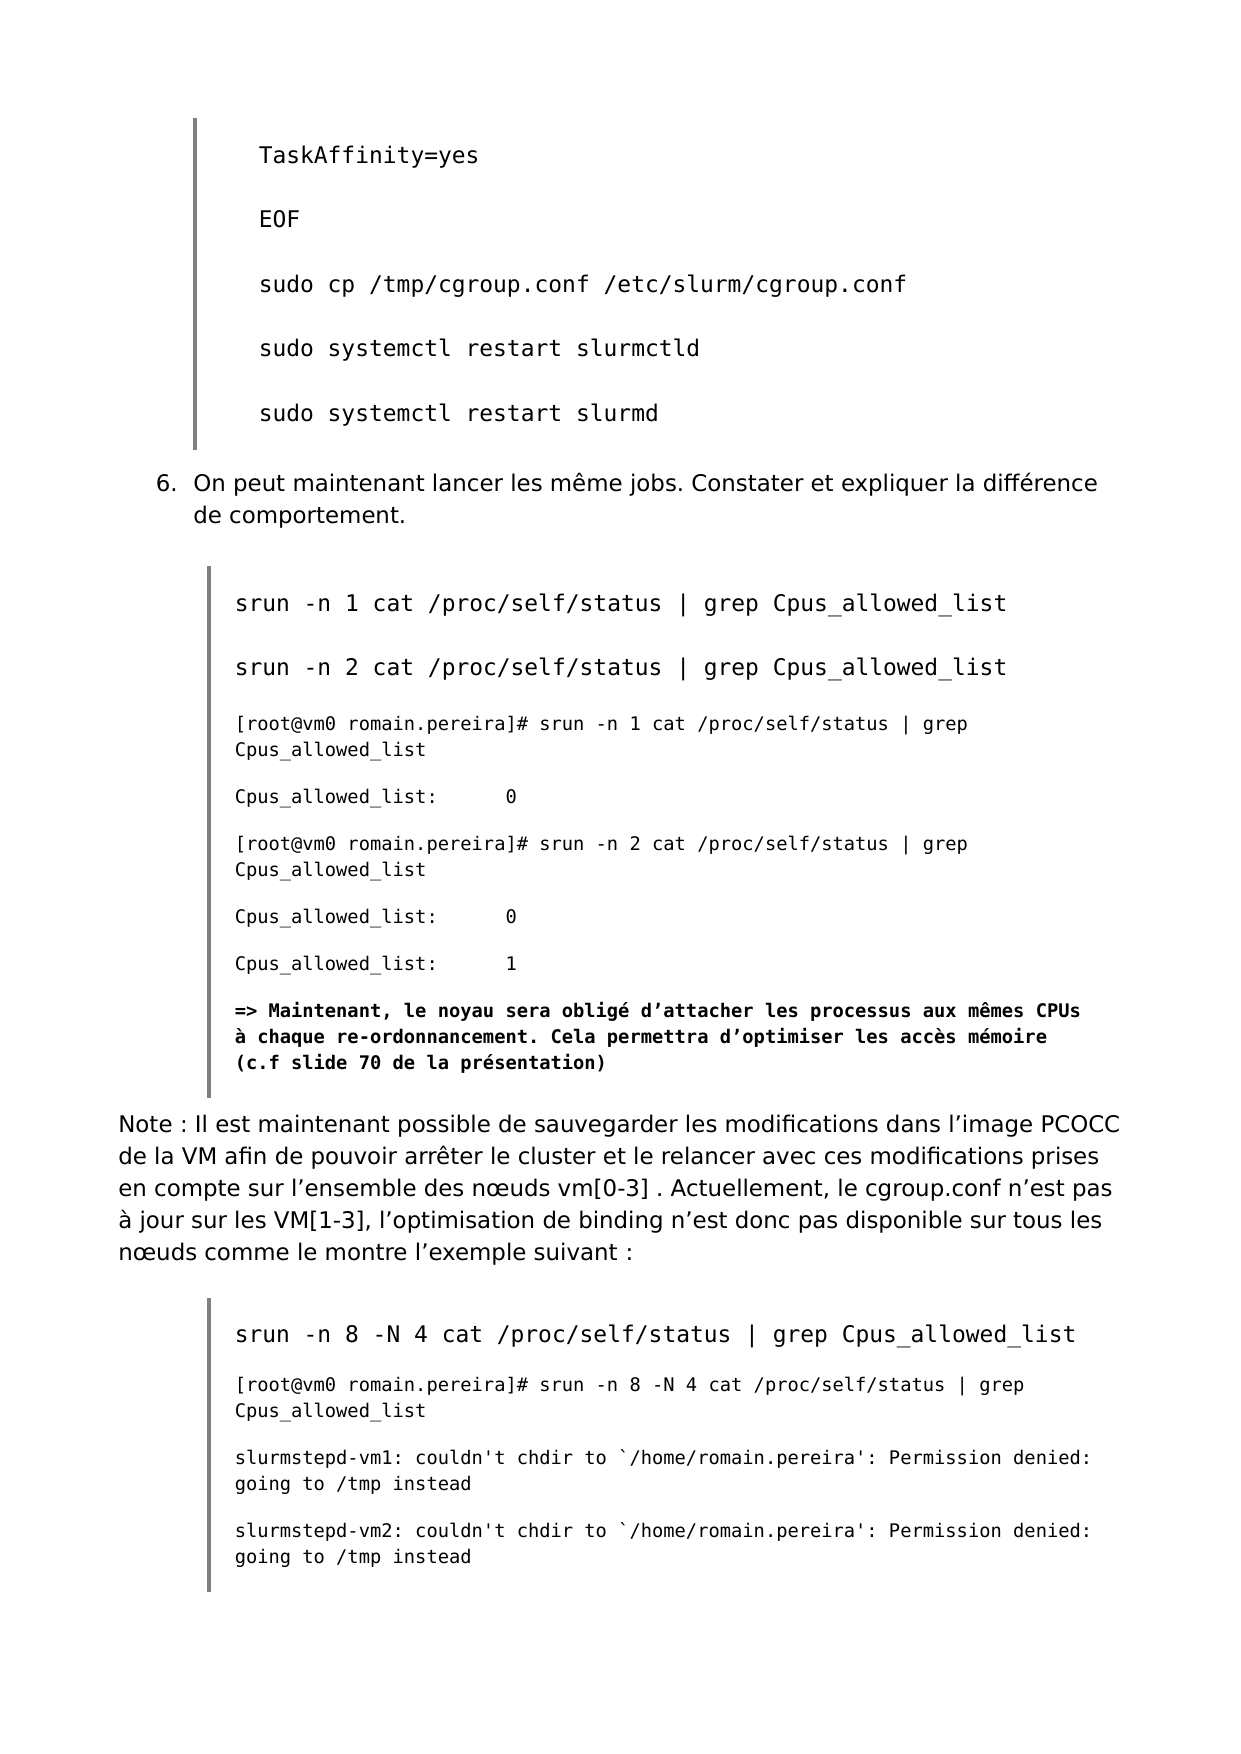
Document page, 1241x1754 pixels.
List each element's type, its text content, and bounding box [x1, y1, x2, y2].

text srun -n 8 -N 4 cat /proc/self/status | grep Cpus_allowed_list [207, 1297, 1122, 1348]
text srun -n 1 cat /proc/self/status | grep Cpus_allowed_list [211, 566, 1122, 617]
list sudo cp /tmp/cgroup.conf /etc/slurm/cgroup.conf [197, 247, 1122, 297]
text [root@vm0 romain.pereira]# srun -n 8 -N 4 cat /proc/self/status | grep Cpus_allowed_list [211, 1350, 1122, 1422]
text => Maintenant, le noyau sera obligé d’attacher les processus aux mêmes CPUs à chaque re-ordonnancement. Cela permettra d’optimiser les accès mémoire (c.f slide 70 de la présentation) [211, 976, 1122, 1098]
list EOF [197, 183, 1122, 233]
text srun -n 2 cat /proc/self/status | grep Cpus_allowed_list [211, 631, 1122, 681]
text [root@vm0 romain.pereira]# srun -n 1 cat /proc/self/status | grep Cpus_allowed_list [211, 689, 1122, 761]
text slurmstepd-vm1: couldn't chdir to `/home/romain.pereira': Permission denied: going to /tmp instead [211, 1423, 1122, 1495]
text [root@vm0 romain.pereira]# srun -n 2 cat /proc/self/status | grep Cpus_allowed_list [211, 809, 1122, 881]
list sudo systemctl restart slurmd [197, 376, 1122, 450]
list TaskAffinity=yes [197, 118, 1122, 168]
list On peut maintenant lancer les même jobs. Constater et expliquer la différence de comportement. [156, 470, 1122, 529]
text Cpus_allowed_list: 0 [211, 762, 1122, 808]
text Cpus_allowed_list: 0 [211, 882, 1122, 928]
text Cpus_allowed_list: 1 [211, 929, 1122, 975]
text Note : Il est maintenant possible de sauvegarder les modifications dans l’image PCOCC de la VM afin de pouvoir arrêter le cluster et le relancer avec ces modifications prises en compte sur l’ensemble des nœuds vm[0-3] . Actuellement, le cgroup.conf n’est pas à jour sur les VM[1-3], l’optimisation de binding n’est donc pas disponible sur tous les nœuds comme le montre l’exemple suivant : [118, 1111, 1122, 1266]
text slurmstepd-vm2: couldn't chdir to `/home/romain.pereira': Permission denied: going to /tmp instead [211, 1496, 1122, 1592]
list sudo systemctl restart slurmctld [197, 312, 1122, 362]
